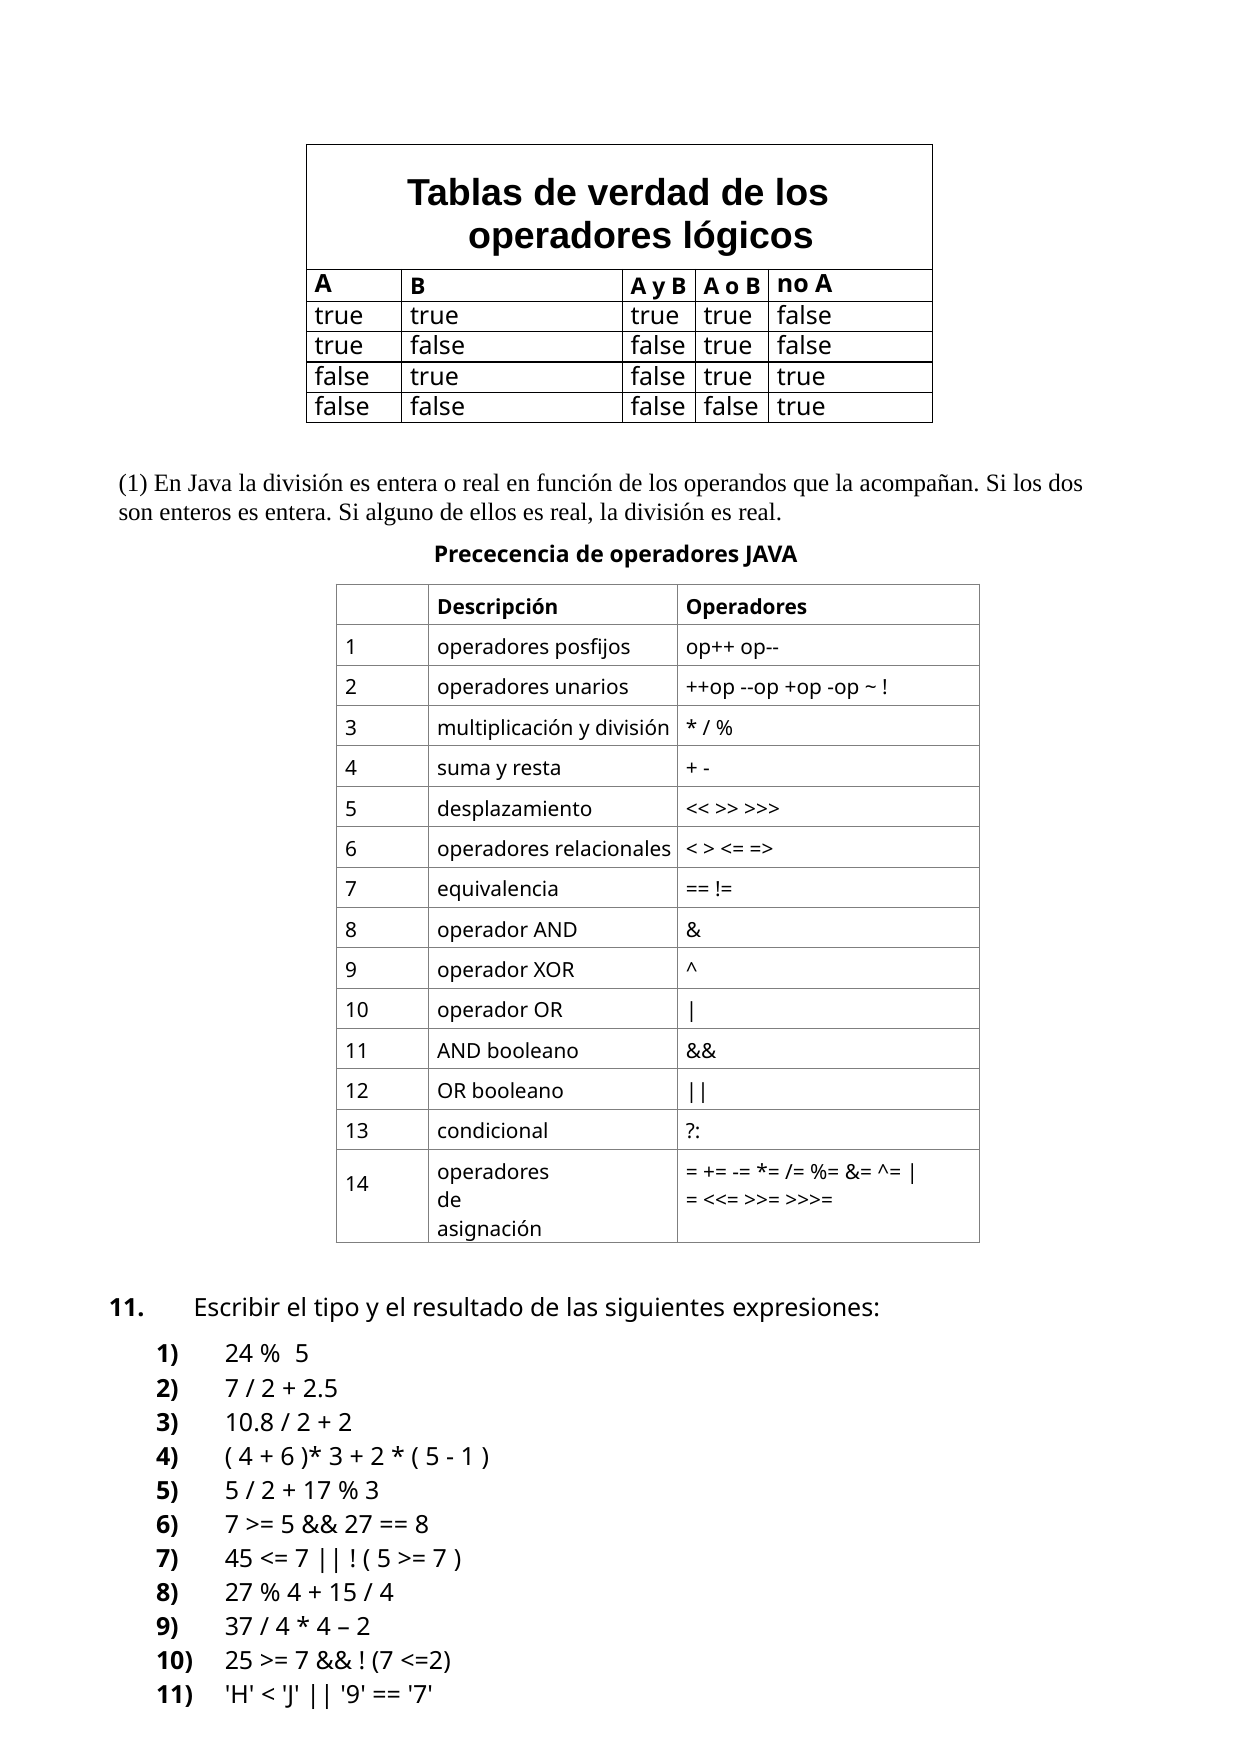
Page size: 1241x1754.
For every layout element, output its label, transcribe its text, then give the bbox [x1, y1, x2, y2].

table_cell 10 [337, 989, 428, 1028]
text (1) En Java la división es entera o real en función de los operandos que la acompañan. Si los dos son enteros es entera. Si alguno de ellos es real, la división es real. [118, 468, 1118, 526]
text Prececencia de operadores JAVA [433, 538, 1134, 569]
table_cell equivalencia [429, 868, 677, 907]
table_cell desplazamiento [429, 787, 677, 826]
text 7) 45 <= 7 || ! ( 5 >= 7 ) [156, 1541, 1134, 1575]
list Escribir el tipo y el resultado de las siguientes expresiones: [109, 1289, 1134, 1323]
text 5) 5 / 2 + 17 % 3 [156, 1472, 1134, 1507]
table_cell false [402, 332, 622, 361]
table_cell true [769, 363, 932, 392]
table_cell 2 [337, 666, 428, 705]
table_cell multiplicación y división [429, 706, 677, 745]
table_cell true [696, 302, 768, 331]
table_cell true [696, 363, 768, 392]
table_cell == != [678, 868, 979, 907]
table_cell && [678, 1029, 979, 1068]
table_cell true [402, 302, 622, 331]
table_cell false [769, 302, 932, 331]
table_cell A y B [623, 270, 695, 301]
text 1) 24 % 5 [156, 1336, 1134, 1370]
table_cell OR booleano [429, 1069, 677, 1108]
table_cell operadores unarios [429, 666, 677, 705]
table_header Tablas de verdad de los operadores lógicos [307, 145, 932, 269]
table_cell ++op --op +op -op ~ ! [678, 666, 979, 705]
table_cell no A [769, 270, 932, 301]
text 11) 'H' < 'J' || '9' == '7' [156, 1677, 1134, 1711]
table_cell false [623, 332, 695, 361]
table_cell 6 [337, 827, 428, 866]
table_cell true [402, 363, 622, 392]
table_cell 12 [337, 1069, 428, 1108]
table_cell operador XOR [429, 948, 677, 987]
table_cell = += -= *= /= %= &= ^= | = <<= >>= >>>= [678, 1150, 979, 1242]
table_cell false [623, 363, 695, 392]
text 8) 27 % 4 + 15 / 4 [156, 1575, 1134, 1609]
table_cell op++ op-- [678, 625, 979, 664]
table_cell true [623, 302, 695, 331]
table_cell 14 [337, 1150, 428, 1242]
table_cell 11 [337, 1029, 428, 1068]
table_cell < > <= => [678, 827, 979, 866]
table_cell 1 [337, 625, 428, 664]
table_cell B [402, 270, 622, 301]
table_header Operadores [678, 585, 979, 624]
table_cell operadores posfijos [429, 625, 677, 664]
table_header [337, 585, 428, 624]
table_cell operadores de asignación [429, 1150, 677, 1242]
table_cell true [696, 332, 768, 361]
table_cell ?: [678, 1110, 979, 1149]
text 10) 25 >= 7 && ! (7 <=2) [156, 1643, 1134, 1677]
table_cell ^ [678, 948, 979, 987]
text 2) 7 / 2 + 2.5 [156, 1370, 1134, 1404]
text 6) 7 >= 5 && 27 == 8 [156, 1507, 1134, 1541]
table_cell condicional [429, 1110, 677, 1149]
table_cell || [678, 1069, 979, 1108]
table_cell * / % [678, 706, 979, 745]
text 4) ( 4 + 6 )* 3 + 2 * ( 5 - 1 ) [156, 1438, 1134, 1472]
table_cell & [678, 908, 979, 947]
table_cell 5 [337, 787, 428, 826]
text 3) 10.8 / 2 + 2 [156, 1404, 1134, 1438]
table_cell true [307, 332, 401, 361]
text 9) 37 / 4 * 4 – 2 [156, 1609, 1134, 1643]
table_cell << >> >>> [678, 787, 979, 826]
table_cell 3 [337, 706, 428, 745]
table_cell 13 [337, 1110, 428, 1149]
table_cell false [402, 393, 622, 422]
table_cell true [769, 393, 932, 422]
table_cell AND booleano [429, 1029, 677, 1068]
table_cell true [307, 302, 401, 331]
table_cell false [623, 393, 695, 422]
table_cell + - [678, 746, 979, 786]
table_header Descripción [429, 585, 677, 624]
table_cell false [307, 393, 401, 422]
table_cell A [307, 270, 401, 301]
table_cell operador AND [429, 908, 677, 947]
table_cell 8 [337, 908, 428, 947]
table_cell 9 [337, 948, 428, 987]
table_cell | [678, 989, 979, 1028]
table_cell A o B [696, 270, 768, 301]
table_cell 4 [337, 746, 428, 786]
table_cell false [307, 363, 401, 392]
table_cell operadores relacionales [429, 827, 677, 866]
table_cell 7 [337, 868, 428, 907]
table_cell false [696, 393, 768, 422]
table_cell suma y resta [429, 746, 677, 786]
table_cell false [769, 332, 932, 361]
table_cell operador OR [429, 989, 677, 1028]
